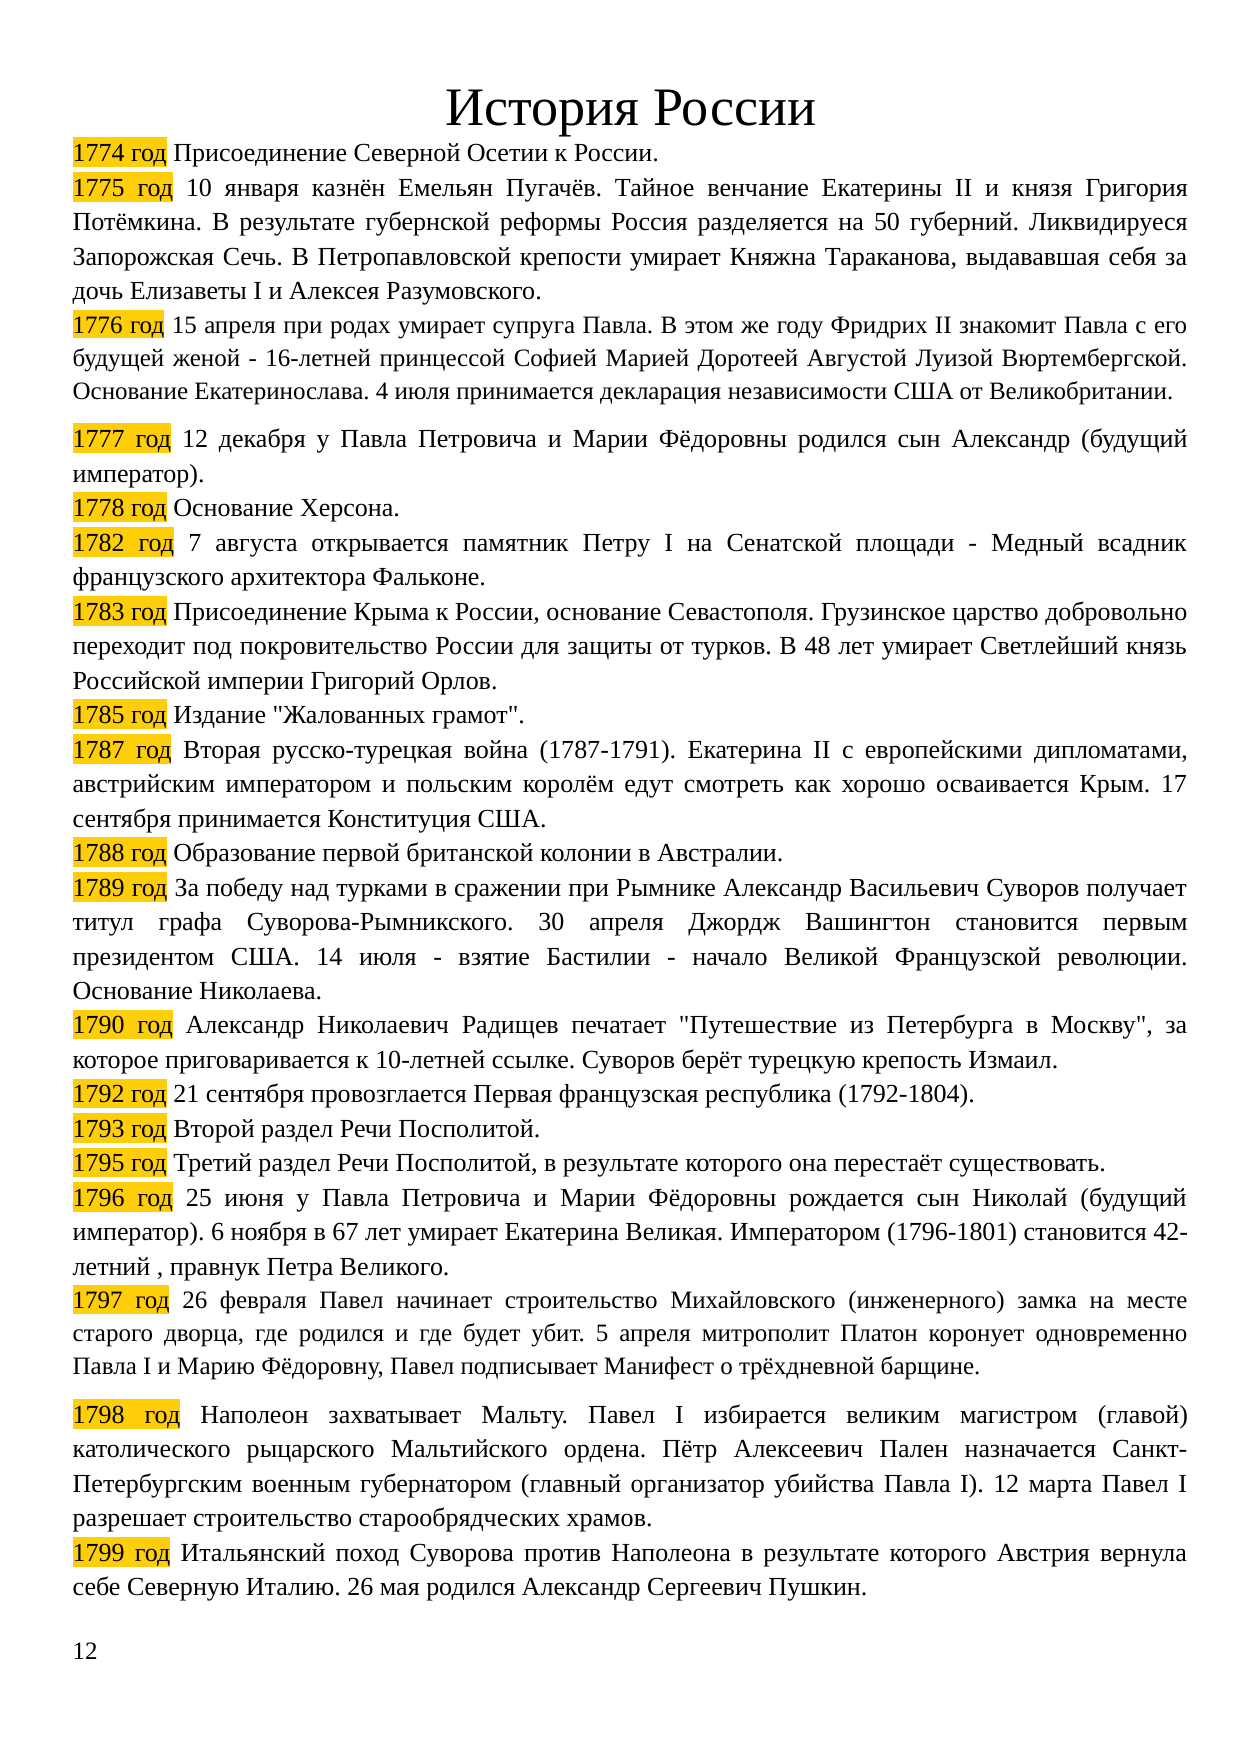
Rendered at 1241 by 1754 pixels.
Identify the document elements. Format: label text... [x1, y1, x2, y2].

text 1776 год 15 апреля при родах умирает супруга Павла. В этом же году Фридрих II знакомит Павла с его будущей женой - 16-летней принцессой Софией Марией Доротеей Августой Луизой Вюртембергской. Основание Екатеринослава. 4 июля принимается декларация независимости США от Великобритании. [72, 310, 1189, 404]
text 1799 год Итальянский поход Суворова против Наполеона в результате которого Австрия вернула себе Северную Италию. 26 мая родился Александр Сергеевич Пушкин. [72, 1537, 1189, 1601]
text 1787 год Вторая русско-турецкая война (1787-1791). Екатерина II с европейскими дипломатами, австрийским императором и польским королём едут смотреть как хорошо осваивается Крым. 17 сентября принимается Конституция США. [72, 734, 1189, 833]
text 1777 год 12 декабря у Павла Петровича и Марии Фёдоровны родился сын Александр (будущий император). [72, 423, 1189, 488]
text 1783 год Присоединение Крыма к России, основание Севастополя. Грузинское царство добровольно переходит под покровительство России для защиты от турков. В 48 лет умирает Светлейший князь Российской империи Григорий Орлов. [72, 596, 1189, 695]
text 1785 год Издание "Жалованных грамот". [72, 699, 1189, 729]
text 1797 год 26 февраля Павел начинает строительство Михайловского (инженерного) замка на месте старого дворца, где родился и где будет убит. 5 апреля митрополит Платон коронует одновременно Павла I и Марию Фёдоровну, Павел подписывает Манифест о трёхдневной барщине. [72, 1285, 1189, 1380]
text 1775 год 10 января казнён Емельян Пугачёв. Тайное венчание Екатерины II и князя Григория Потёмкина. В результате губернской реформы Россия разделяется на 50 губерний. Ликвидируеся Запорожская Сечь. В Петропавловской крепости умирает Княжна Тараканова, выдававшая себя за дочь Елизаветы I и Алексея Разумовского. [72, 172, 1189, 305]
text 1792 год 21 сентября провозглается Первая французская республика (1792-1804). [72, 1078, 1189, 1108]
text 1788 год Образование первой британской колонии в Австралии. [72, 837, 1189, 867]
text 1789 год За победу над турками в сражении при Рымнике Александр Васильевич Суворов получает титул графа Суворова-Рымникского. 30 апреля Джордж Вашингтон становится первым президентом США. 14 июля - взятие Бастилии - начало Великой Французской революции. Основание Николаева. [72, 872, 1189, 1005]
text 1778 год Основание Херсона. [72, 492, 1189, 522]
text 1793 год Второй раздел Речи Посполитой. [72, 1113, 1189, 1143]
text 1796 год 25 июня у Павла Петровича и Марии Фёдоровны рождается сын Николай (будущий император). 6 ноября в 67 лет умирает Екатерина Великая. Императором (1796-1801) становится 42-летний , правнук Петра Великого. [72, 1182, 1189, 1281]
text 1782 год 7 августа открывается памятник Петру I на Сенатской площади - Медный всадник французского архитектора Фальконе. [72, 527, 1189, 591]
text 1774 год Присоединение Северной Осетии к России. [72, 137, 1189, 167]
text 1798 год Наполеон захватывает Мальту. Павел I избирается великим магистром (главой) католического рыцарского Мальтийского ордена. Пётр Алексеевич Пален назначается Санкт-Петербургским военным губернатором (главный организатор убийства Павла I). 12 марта Павел I разрешает строительство старообрядческих храмов. [72, 1399, 1189, 1532]
text 1795 год Третий раздел Речи Посполитой, в результате которого она перестаёт существовать. [72, 1147, 1189, 1177]
text 1790 год Александр Николаевич Радищев печатает "Путешествие из Петербурга в Москву", за которое приговаривается к 10-летней ссылке. Суворов берёт турецкую крепость Измаил. [72, 1009, 1189, 1074]
